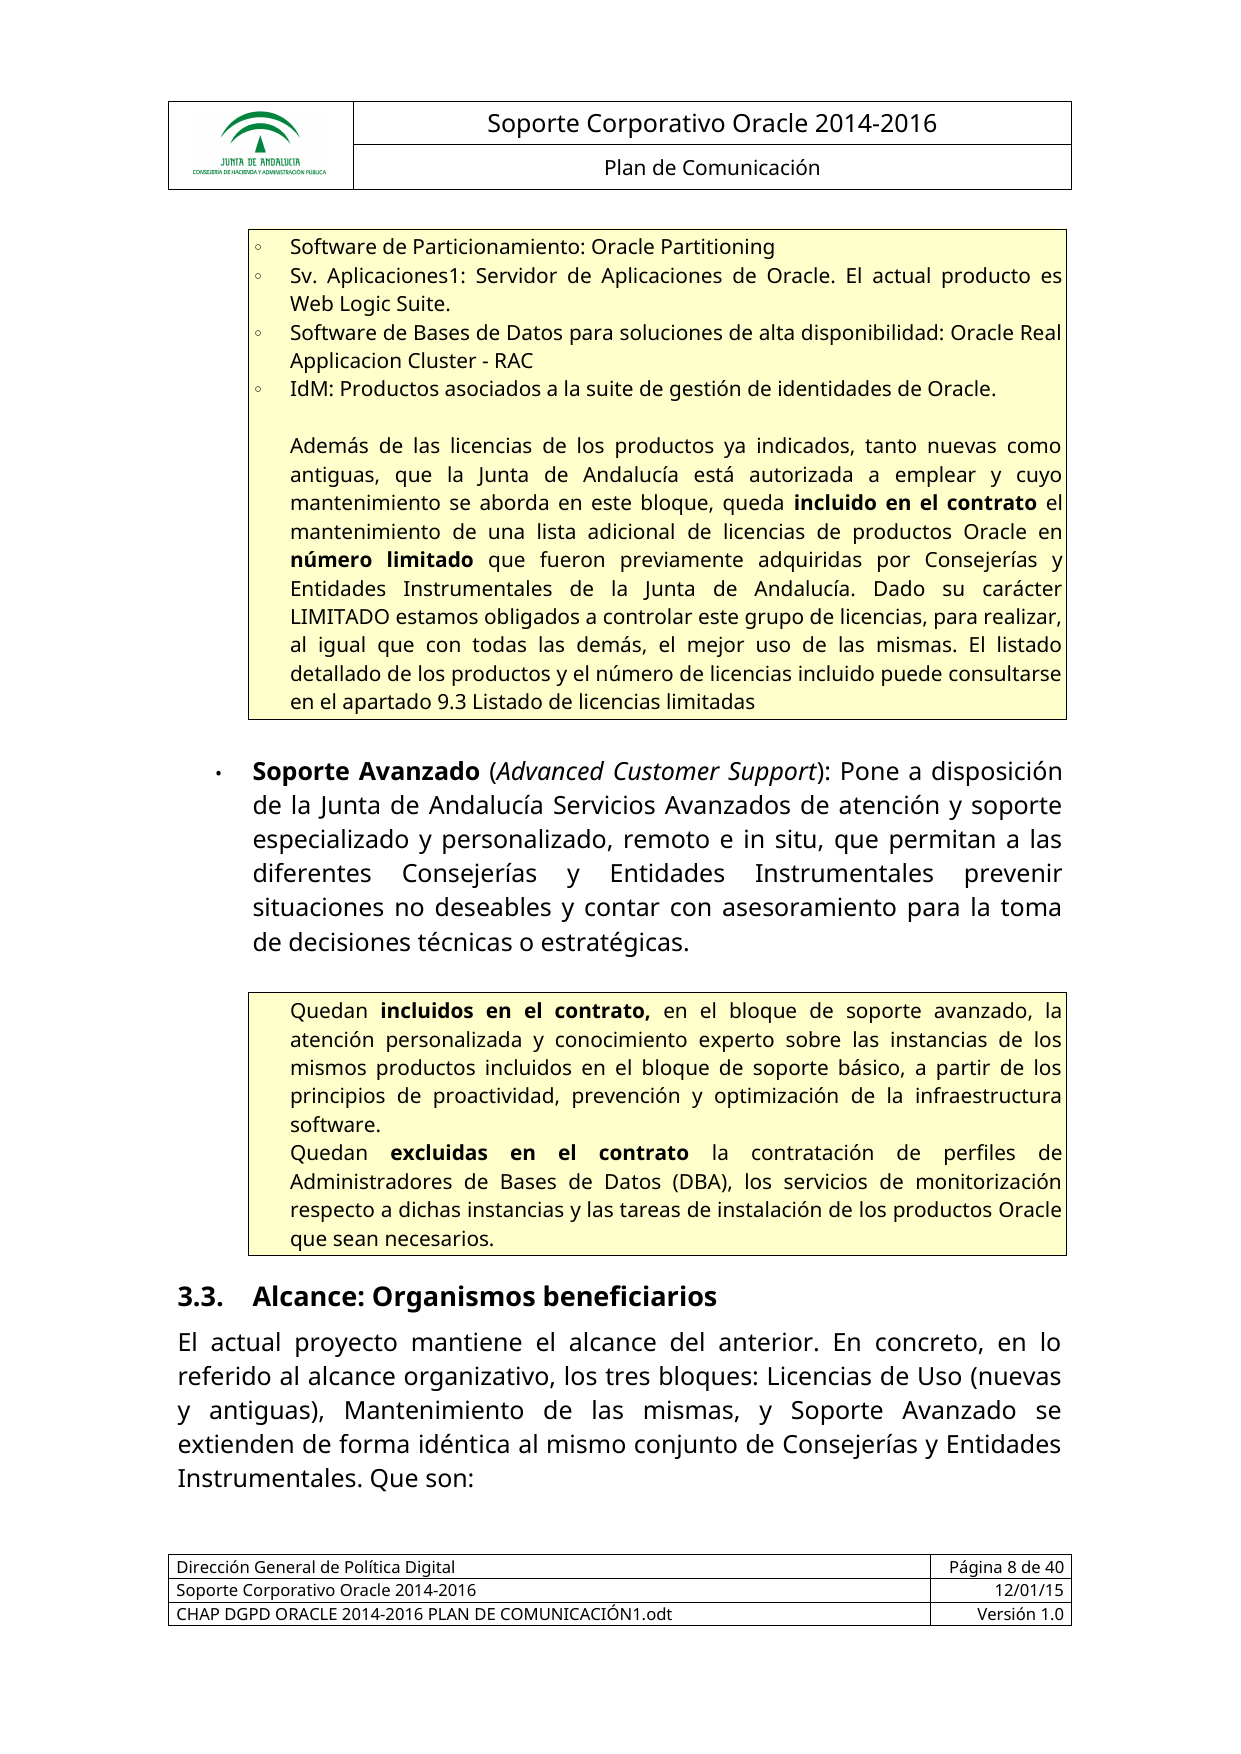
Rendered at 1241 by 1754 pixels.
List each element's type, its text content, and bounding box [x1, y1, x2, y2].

list Software de Particionamiento: Oracle Partitioning [249, 230, 1066, 257]
list IdM: Productos asociados a la suite de gestión de identidades de Oracle. [249, 371, 1066, 399]
list Soporte Avanzado (Advanced Customer Support): Pone a disposición de la Junta de Andalucía Servicios Avanzados de atención y soporte especializado y personalizado, remoto e in situ, que permitan a las diferentes Consejerías y Entidades Instrumentales prevenir situaciones no deseables y contar con asesoramiento para la toma de decisiones técnicas o estratégicas. [215, 754, 1063, 958]
list Software de Bases de Datos para soluciones de alta disponibilidad: Oracle Real Applicacion Cluster - RAC [249, 314, 1066, 371]
text El actual proyecto mantiene el alcance del anterior. En concreto, en lo referido al alcance organizativo, los tres bloques: Licencias de Uso (nuevas y antiguas), Mantenimiento de las mismas, y Soporte Avanzado se extienden de forma idéntica al mismo conjunto de Consejerías y Entidades Instrumentales. Que son: [177, 1325, 1063, 1495]
list Quedan incluidos en el contrato, en el bloque de soporte avanzado, la atención personalizada y conocimiento experto sobre las instancias de los mismos productos incluidos en el bloque de soporte básico, a partir de los principios de proactividad, prevención y optimización de la infraestructura software. [249, 993, 1066, 1134]
subtitle Alcance: Organismos beneficiarios [177, 1281, 1063, 1312]
list Quedan excluidas en el contrato la contratación de perfiles de Administradores de Bases de Datos (DBA), los servicios de monitorización respecto a dichas instancias y las tareas de instalación de los productos Oracle que sean necesarios. [249, 1134, 1066, 1255]
list Sv. Aplicaciones1: Servidor de Aplicaciones de Oracle. El actual producto es Web Logic Suite. [249, 257, 1066, 314]
picture [192, 110, 327, 175]
list Además de las licencias de los productos ya indicados, tanto nuevas como antiguas, que la Junta de Andalucía está autorizada a emplear y cuyo mantenimiento se aborda en este bloque, queda incluido en el contrato el mantenimiento de una lista adicional de licencias de productos Oracle en número limitado que fueron previamente adquiridas por Consejerías y Entidades Instrumentales de la Junta de Andalucía. Dado su carácter LIMITADO estamos obligados a controlar este grupo de licencias, para realizar, al igual que con todas las demás, el mejor uso de las mismas. El listado detallado de los productos y el número de licencias incluido puede consultarse en el apartado 9.3 Listado de licencias limitadas [249, 427, 1066, 719]
